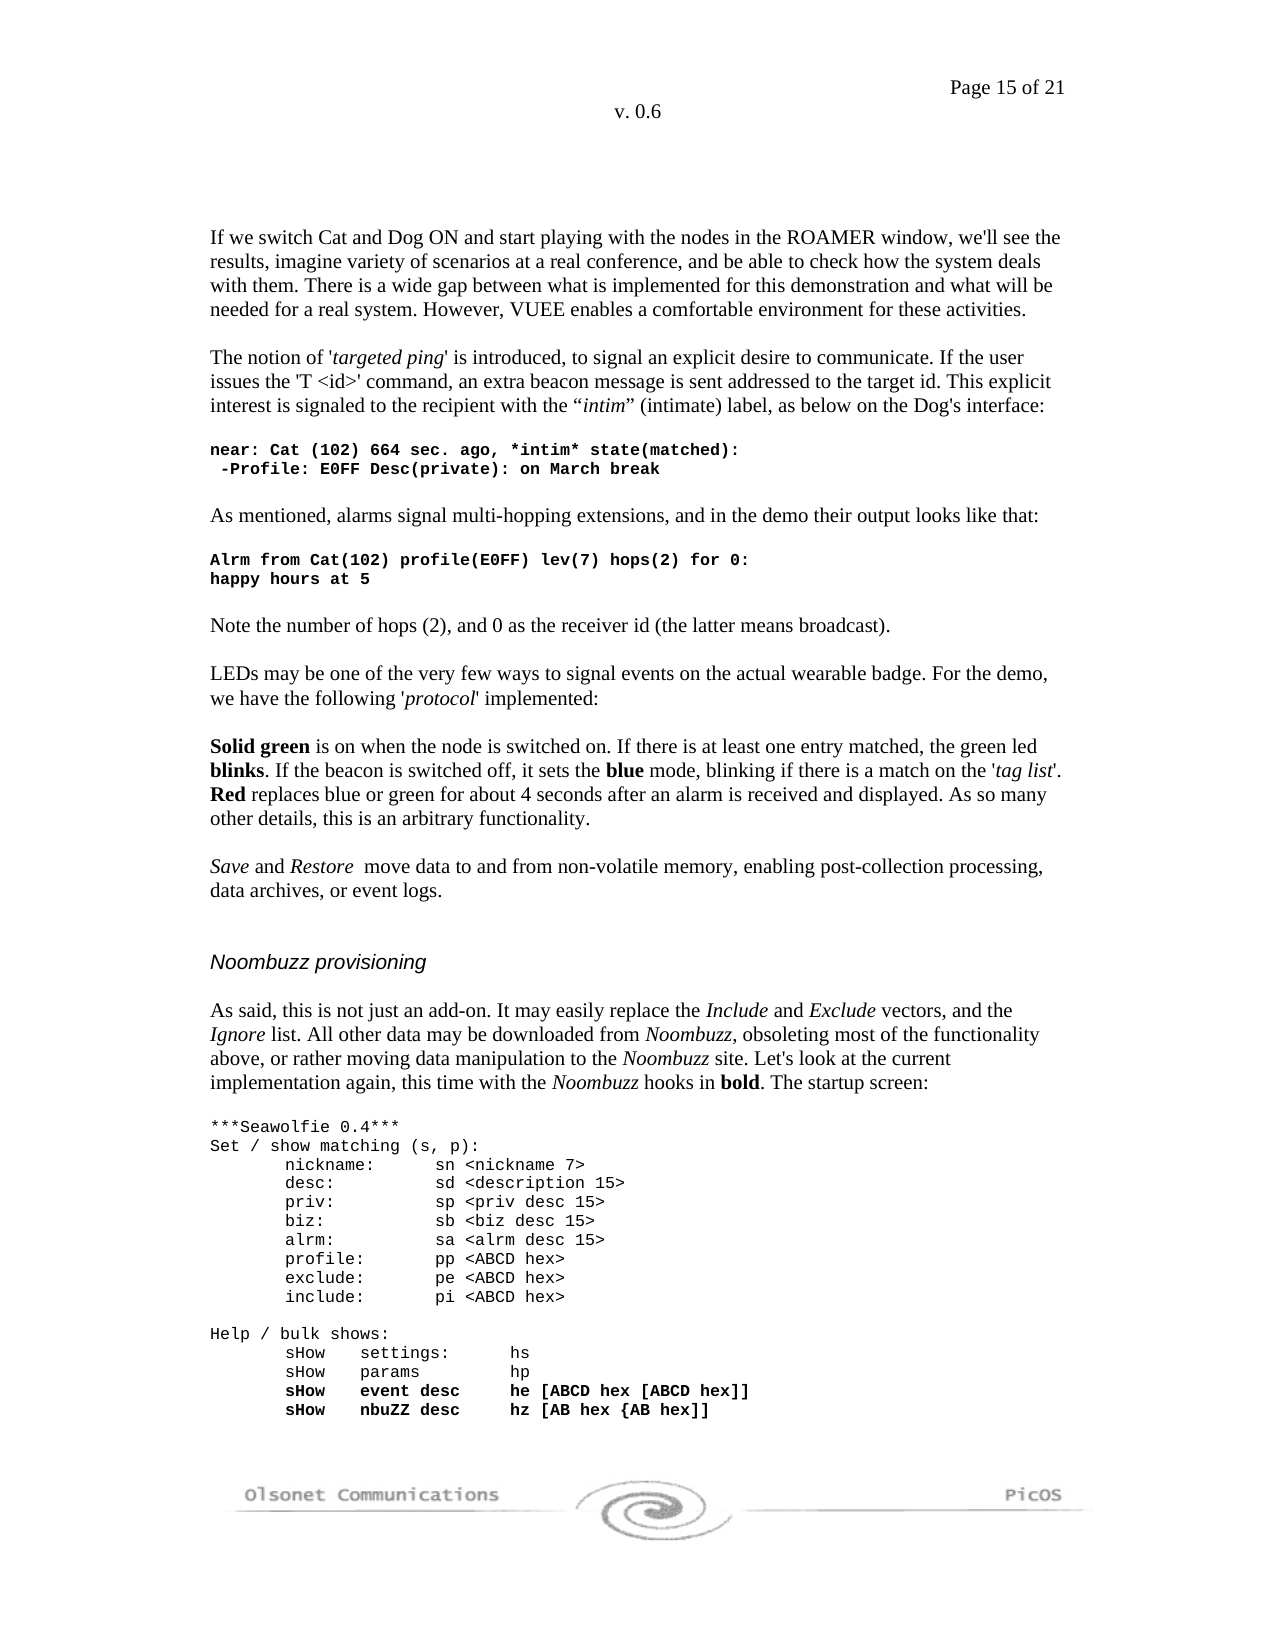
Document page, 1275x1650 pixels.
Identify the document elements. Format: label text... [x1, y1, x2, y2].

text exclude: pe <ABCD hex> [210, 1269, 1065, 1288]
text near: Cat (102) 664 sec. ago, *intim* state(matched): [210, 442, 1065, 460]
text As mentioned, alarms signal multi-hopping extensions, and in the demo their output looks like that: [210, 503, 1065, 527]
text Alrm from Cat(102) profile(E0FF) lev(7) hops(2) for 0: [210, 551, 1065, 570]
text desc: sd <description 15> [210, 1175, 1065, 1194]
text Set / show matching (s, p): [210, 1137, 1065, 1156]
text -Profile: E0FF Desc(private): on March break [210, 460, 1065, 479]
subtitle Noombuzz provisioning [210, 950, 1065, 974]
text Help / bulk shows: [210, 1326, 1065, 1345]
text biz: sb <biz desc 15> [210, 1213, 1065, 1232]
text As said, this is not just an add-on. It may easily replace the Include and Exclude vectors, and the Ignore list. All other data may be downloaded from Noombuzz, obsoleting most of the functionality above, or rather moving data manipulation to the Noombuzz site. Let's look at the current implementation again, this time with the Noombuzz hooks in bold. The startup screen: [210, 998, 1065, 1094]
text include: pi <ABCD hex> [210, 1288, 1065, 1307]
text sHow params hp [210, 1363, 1065, 1382]
text happy hours at 5 [210, 570, 1065, 589]
text The notion of 'targeted ping' is introduced, to signal an explicit desire to communicate. If the user issues the 'T <id>' command, an extra beacon message is sent addressed to the target id. This explicit interest is signaled to the recipient with the “intim” (intimate) label, as below on the Dog's interface: [210, 345, 1065, 417]
text sHow nbuZZ desc hz [AB hex {AB hex]] [210, 1401, 1065, 1420]
text Note the number of hops (2), and 0 as the receiver id (the latter means broadcast). [210, 613, 1065, 637]
text priv: sp <priv desc 15> [210, 1194, 1065, 1213]
picture [226, 1464, 1094, 1566]
text alrm: sa <alrm desc 15> [210, 1232, 1065, 1250]
text If we switch Cat and Dog ON and start playing with the nodes in the ROAMER window, we'll see the results, imagine variety of scenarios at a real conference, and be able to check how the system deals with them. There is a wide gap between what is implemented for this demonstration and what will be needed for a real system. However, VUEE enables a comfortable environment for these activities. [210, 225, 1065, 321]
text ***Seawolfie 0.4*** [210, 1118, 1065, 1137]
text Save and Restore move data to and from non-volatile memory, enabling post-collection processing, data archives, or event logs. [210, 854, 1065, 902]
text nickname: sn <nickname 7> [210, 1156, 1065, 1175]
text LEDs may be one of the very few ways to signal events on the actual wearable badge. For the demo, we have the following 'protocol' implemented: [210, 661, 1065, 709]
text sHow event desc he [ABCD hex [ABCD hex]] [210, 1382, 1065, 1401]
text sHow settings: hs [210, 1345, 1065, 1363]
text profile: pp <ABCD hex> [210, 1250, 1065, 1269]
text Solid green is on when the node is switched on. If there is at least one entry matched, the green led blinks. If the beacon is switched off, it sets the blue mode, blinking if there is a match on the 'tag list'. Red replaces blue or green for about 4 seconds after an alarm is received and displayed. As so many other details, this is an arbitrary functionality. [210, 733, 1065, 830]
